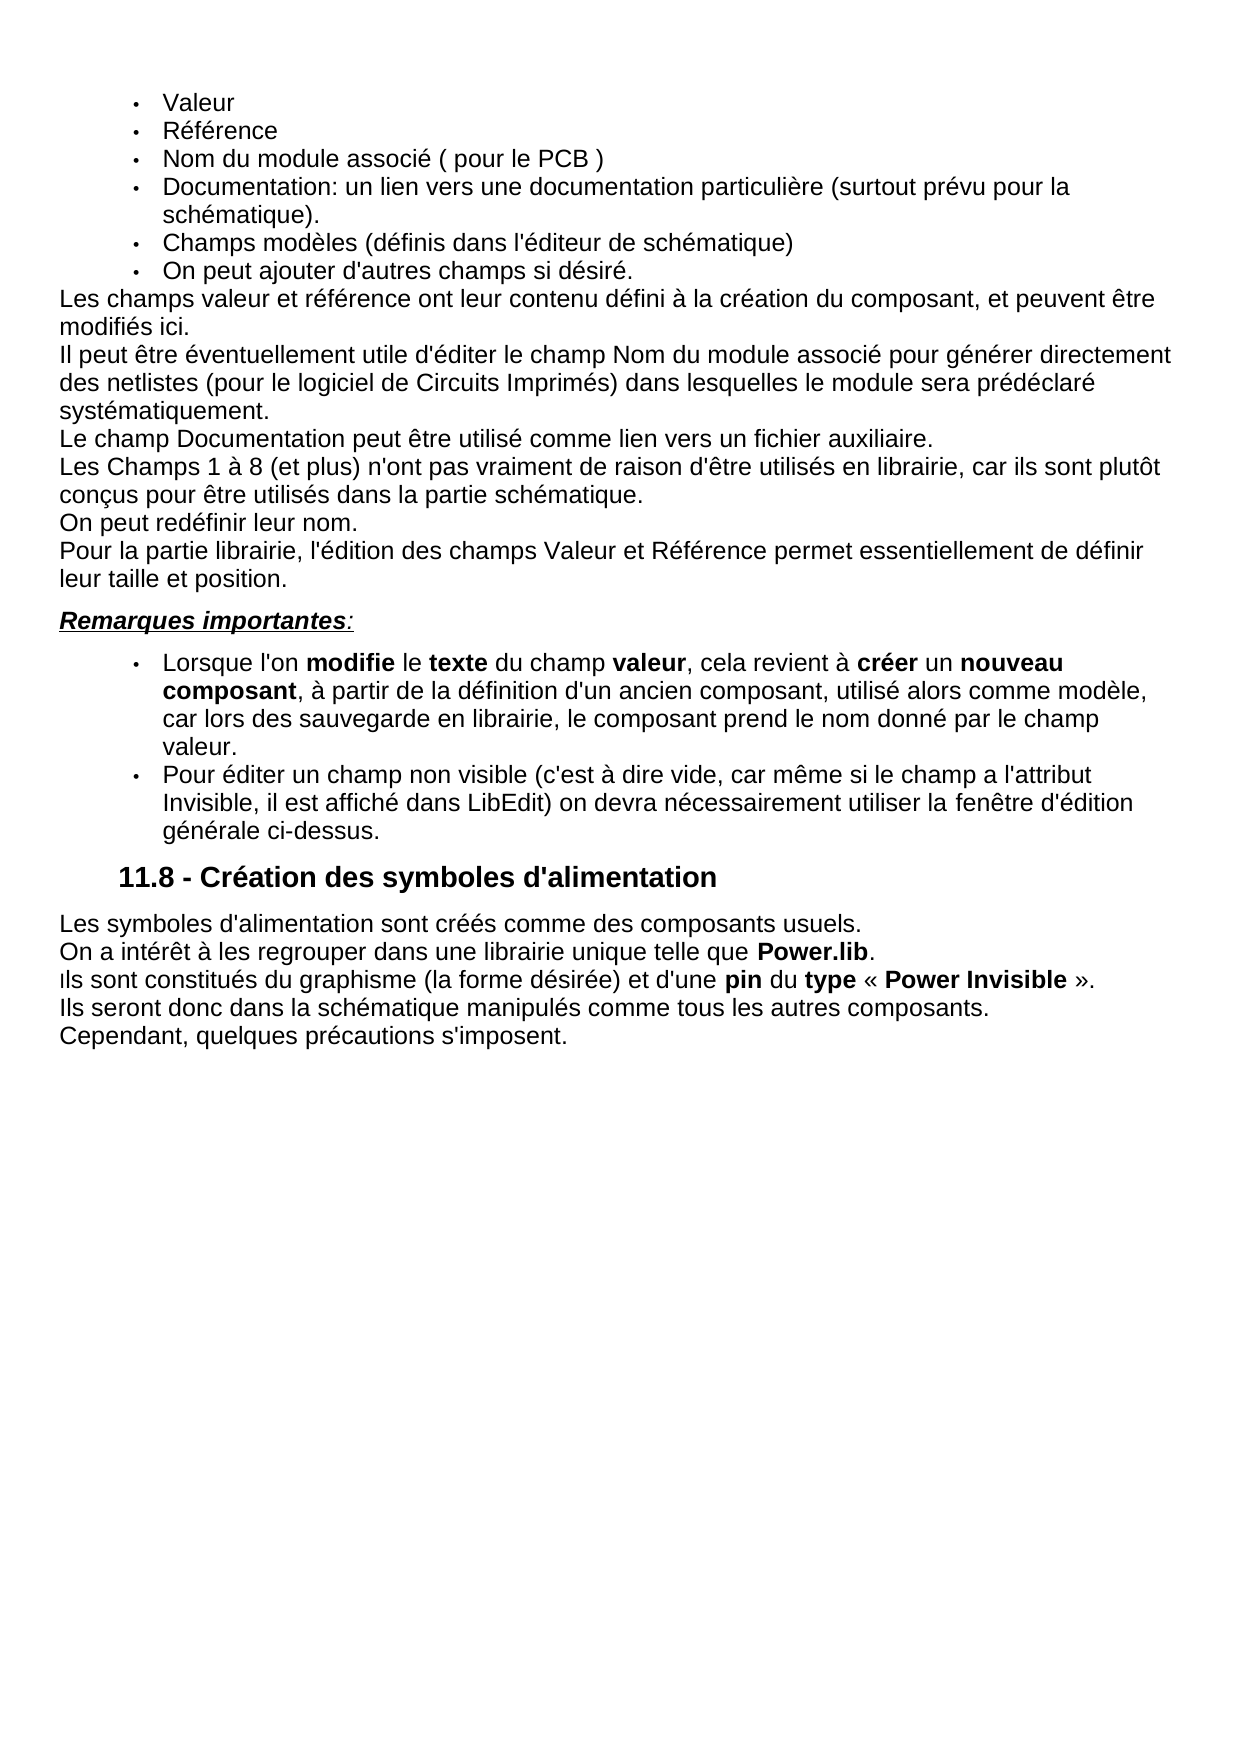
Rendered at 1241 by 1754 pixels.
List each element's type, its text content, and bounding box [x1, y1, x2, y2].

text Ils seront donc dans la schématique manipulés comme tous les autres composants. [59, 994, 1181, 1022]
list Référence [133, 117, 1181, 144]
text Les symboles d'alimentation sont créés comme des composants usuels. [59, 910, 1181, 938]
text Les Champs 1 à 8 (et plus) n'ont pas vraiment de raison d'être utilisés en librairie, car ils sont plutôt conçus pour être utilisés dans la partie schématique. [59, 453, 1181, 509]
list Lorsque l'on modifie le texte du champ valeur, cela revient à créer un nouveau composant, à partir de la définition d'un ancien composant, utilisé alors comme modèle, car lors des sauvegarde en librairie, le composant prend le nom donné par le champ valeur. [133, 649, 1181, 761]
list Valeur [133, 88, 1181, 117]
text On peut redéfinir leur nom. [59, 509, 1181, 537]
list Nom du module associé ( pour le PCB ) [133, 144, 1181, 173]
text Le champ Documentation peut être utilisé comme lien vers un fichier auxiliaire. [59, 425, 1181, 453]
subtitle Création des symboles d'alimentation [118, 861, 1181, 894]
text Ils sont constitués du graphisme (la forme désirée) et d'une pin du type « Power Invisible ». [59, 966, 1181, 994]
text Les champs valeur et référence ont leur contenu défini à la création du composant, et peuvent être modifiés ici. [59, 285, 1181, 341]
text Pour la partie librairie, l'édition des champs Valeur et Référence permet essentiellement de définir leur taille et position. [59, 537, 1181, 593]
list Pour éditer un champ non visible (c'est à dire vide, car même si le champ a l'attribut Invisible, il est affiché dans LibEdit) on devra nécessairement utiliser la fenêtre d'édition générale ci-dessus. [133, 761, 1181, 845]
list Champs modèles (définis dans l'éditeur de schématique) [133, 229, 1181, 257]
text On a intérêt à les regrouper dans une librairie unique telle que Power.lib. [59, 938, 1181, 966]
text Cependant, quelques précautions s'imposent. [59, 1022, 1181, 1050]
text Il peut être éventuellement utile d'éditer le champ Nom du module associé pour générer directement des netlistes (pour le logiciel de Circuits Imprimés) dans lesquelles le module sera prédéclaré systématiquement. [59, 341, 1181, 425]
list Documentation: un lien vers une documentation particulière (surtout prévu pour la schématique). [133, 173, 1181, 229]
text Remarques importantes: [59, 607, 1181, 635]
list On peut ajouter d'autres champs si désiré. [133, 257, 1181, 285]
